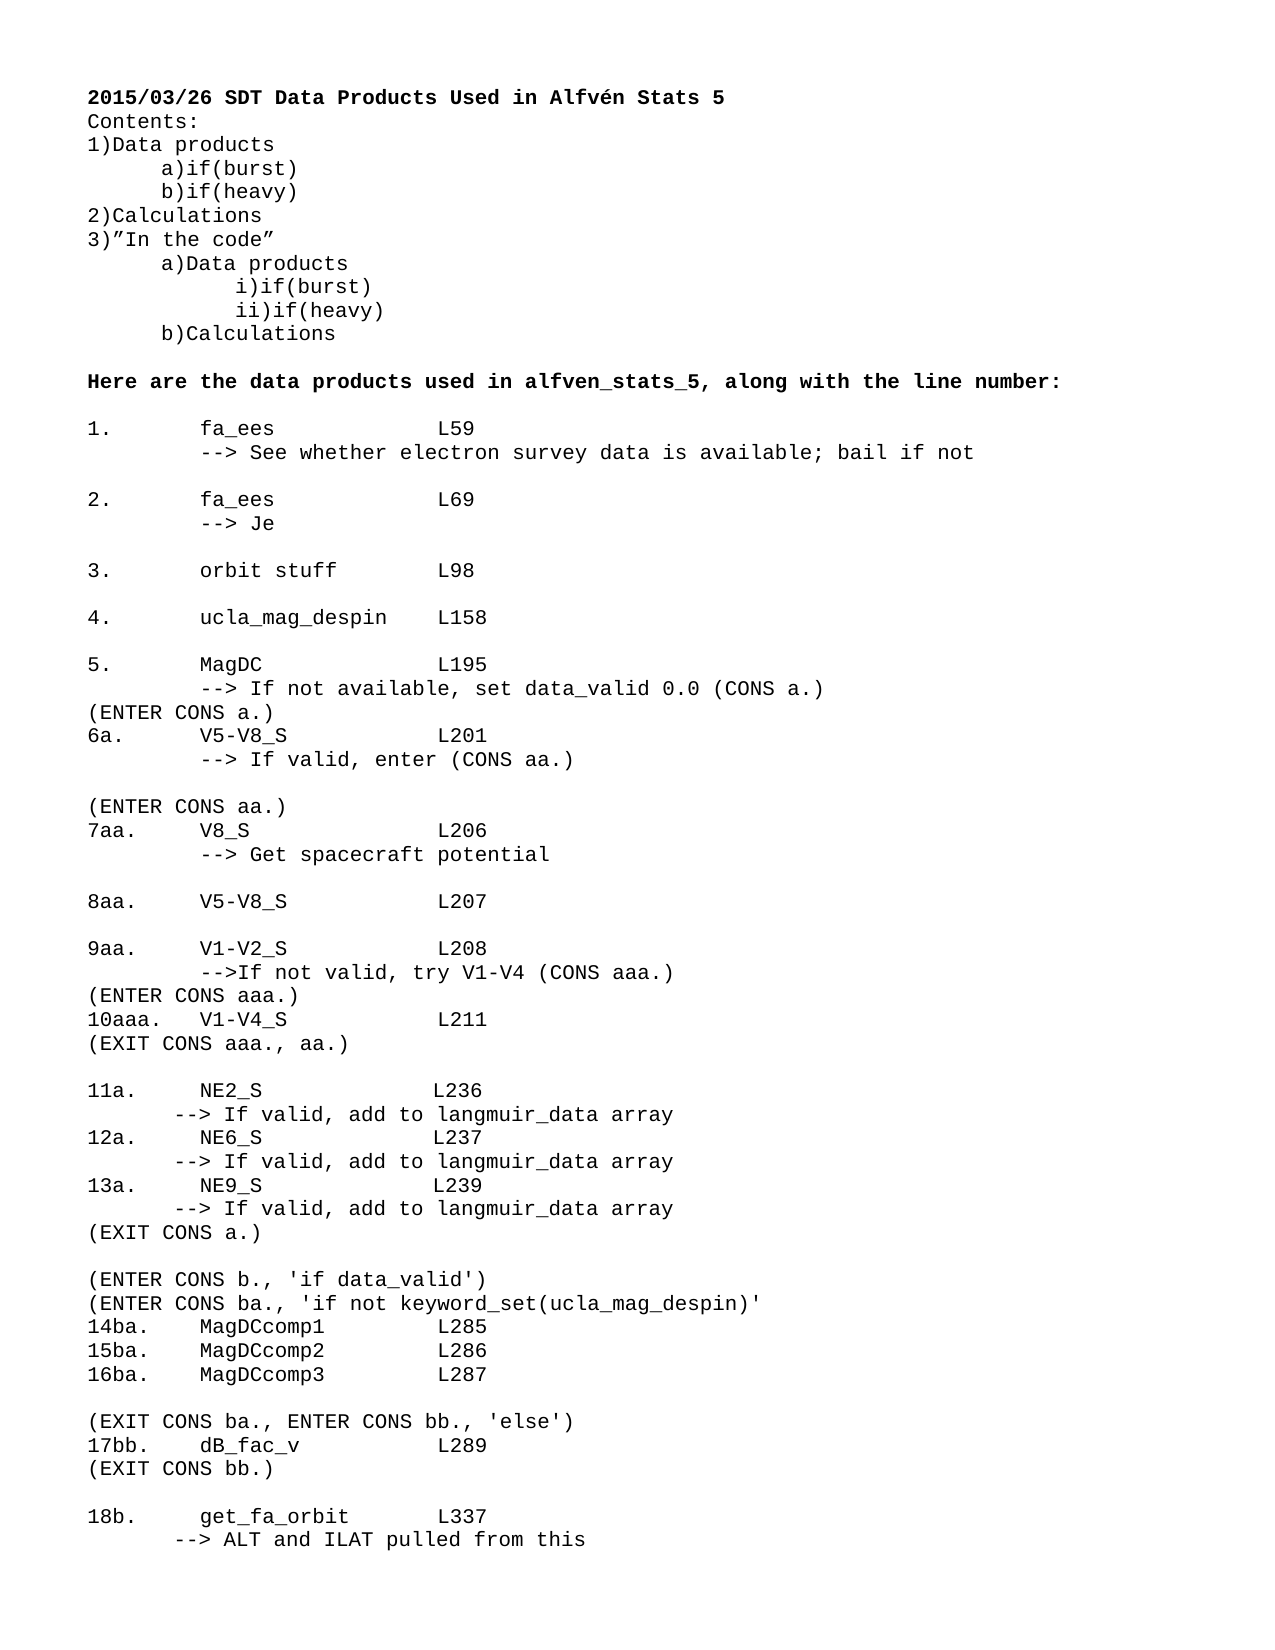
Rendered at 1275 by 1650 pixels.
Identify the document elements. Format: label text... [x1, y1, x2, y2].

text 9aa. V1-V2_S L208 [87, 938, 1188, 962]
text ii)if(heavy) [87, 300, 1188, 323]
text 2. fa_ees L69 [87, 489, 1188, 513]
text i)if(burst) [87, 276, 1188, 300]
text 3. orbit stuff L98 [87, 560, 1188, 583]
text 15ba. MagDCcomp2 L286 [87, 1340, 1188, 1364]
text 18b. get_fa_orbit L337 [87, 1506, 1188, 1529]
text -->If not valid, try V1-V4 (CONS aaa.) [87, 962, 1188, 986]
text --> If not available, set data_valid 0.0 (CONS a.) [87, 678, 1188, 702]
text a)Data products [87, 252, 1188, 276]
text 5. MagDC L195 [87, 654, 1188, 678]
text (ENTER CONS ba., 'if not keyword_set(ucla_mag_despin)' [87, 1293, 1188, 1317]
text 16ba. MagDCcomp3 L287 [87, 1364, 1188, 1387]
text (ENTER CONS aa.) [87, 796, 1188, 820]
text --> If valid, add to langmuir_data array [87, 1151, 1188, 1175]
text (EXIT CONS ba., ENTER CONS bb., 'else') [87, 1411, 1188, 1435]
text --> See whether electron survey data is available; bail if not [87, 442, 1188, 465]
text 14ba. MagDCcomp1 L285 [87, 1317, 1188, 1340]
text b)if(heavy) [87, 182, 1188, 205]
text 13a. NE9_S L239 [87, 1175, 1188, 1198]
text 2015/03/26 SDT Data Products Used in Alfvén Stats 5 [87, 87, 1188, 111]
text b)Calculations [87, 323, 1188, 347]
text --> Get spacecraft potential [87, 844, 1188, 867]
text (ENTER CONS b., 'if data_valid') [87, 1269, 1188, 1293]
text (ENTER CONS aaa.) [87, 986, 1188, 1009]
text 17bb. dB_fac_v L289 [87, 1435, 1188, 1458]
text --> ALT and ILAT pulled from this [87, 1529, 1188, 1553]
text 6a. V5-V8_S L201 [87, 725, 1188, 749]
text (EXIT CONS aaa., aa.) [87, 1033, 1188, 1056]
text Here are the data products used in alfven_stats_5, along with the line number: [87, 371, 1188, 394]
text 8aa. V5-V8_S L207 [87, 891, 1188, 914]
text --> If valid, add to langmuir_data array [87, 1198, 1188, 1222]
text 1. fa_ees L59 [87, 418, 1188, 442]
text 4. ucla_mag_despin L158 [87, 607, 1188, 631]
text a)if(burst) [87, 158, 1188, 182]
text 10aaa. V1-V4_S L211 [87, 1009, 1188, 1033]
text --> If valid, enter (CONS aa.) [87, 749, 1188, 773]
text (EXIT CONS bb.) [87, 1458, 1188, 1482]
text 3)”In the code” [87, 229, 1188, 252]
text Contents: [87, 111, 1188, 134]
text 7aa. V8_S L206 [87, 820, 1188, 844]
text --> Je [87, 513, 1188, 536]
text (ENTER CONS a.) [87, 702, 1188, 725]
text (EXIT CONS a.) [87, 1222, 1188, 1246]
text 2)Calculations [87, 205, 1188, 229]
text 1)Data products [87, 134, 1188, 158]
text 11a. NE2_S L236 [87, 1080, 1188, 1104]
text --> If valid, add to langmuir_data array [87, 1104, 1188, 1127]
text 12a. NE6_S L237 [87, 1127, 1188, 1151]
